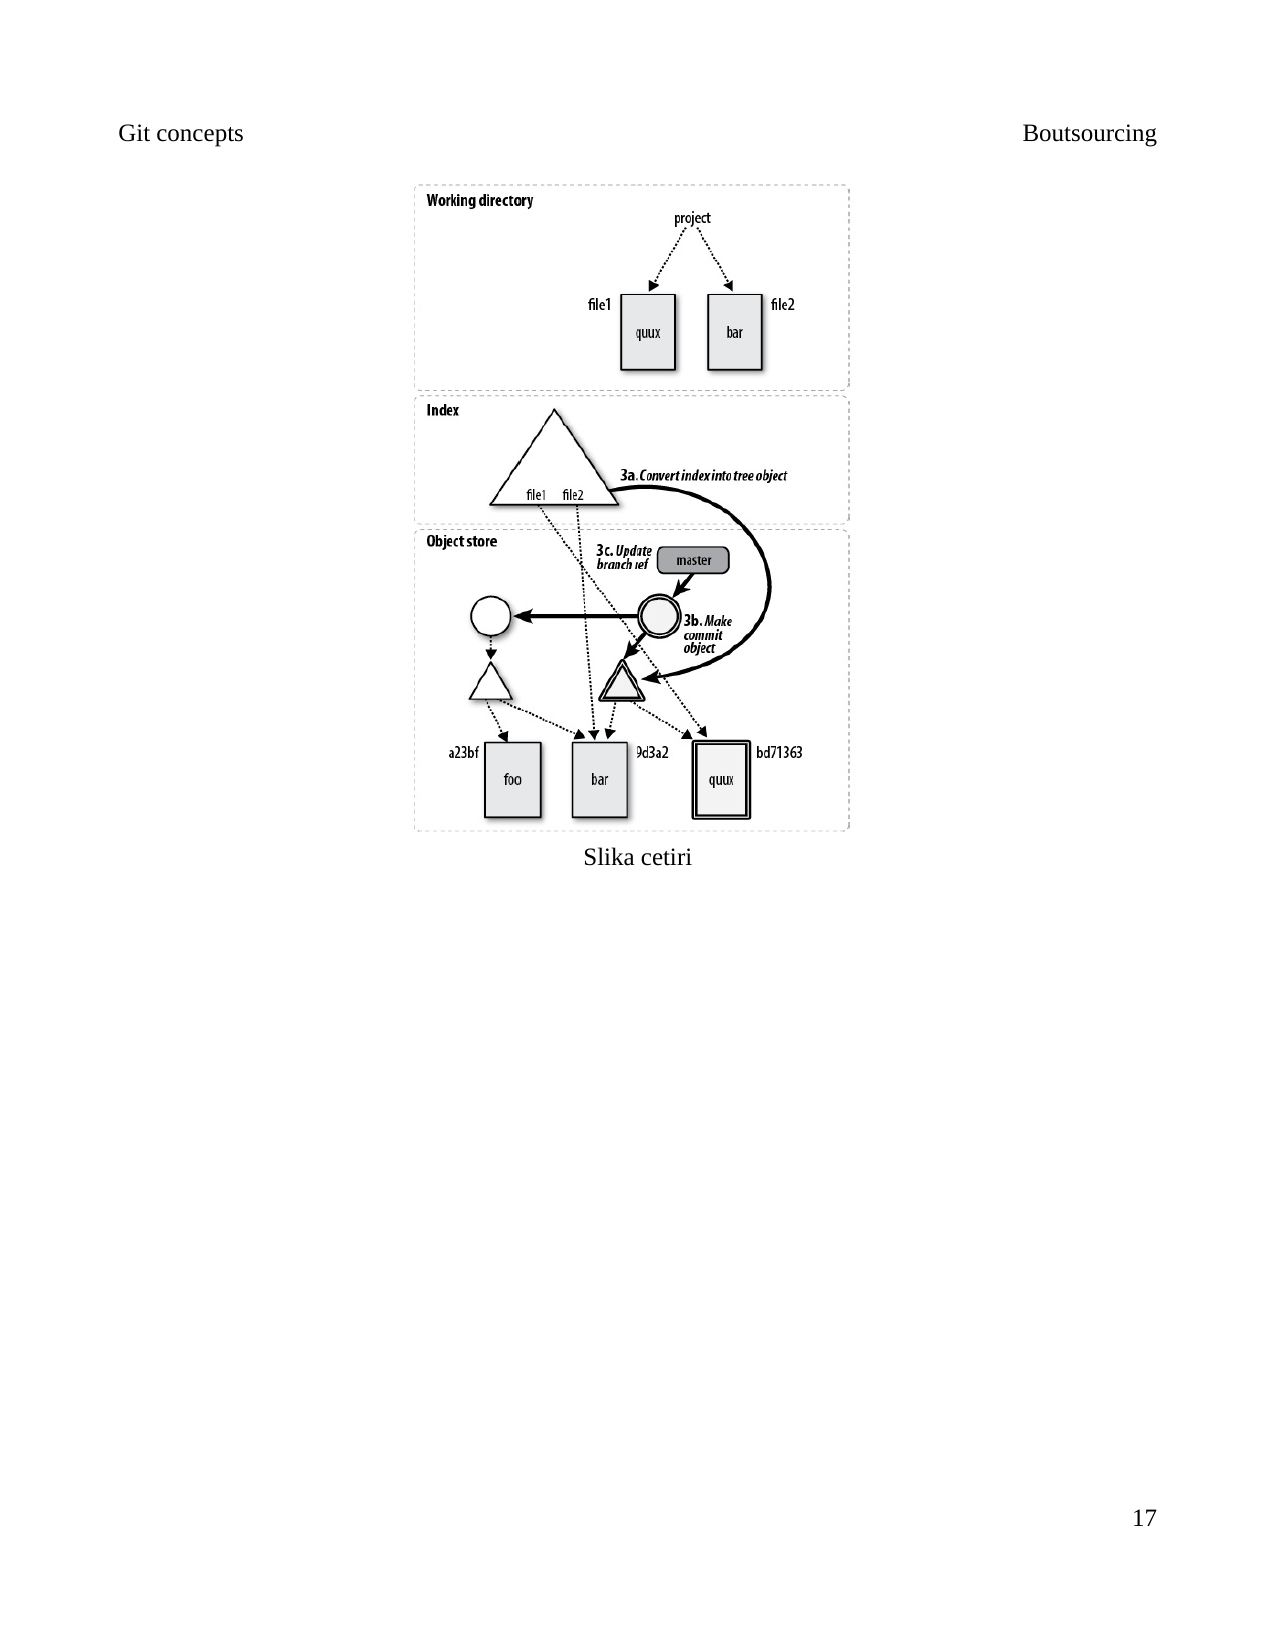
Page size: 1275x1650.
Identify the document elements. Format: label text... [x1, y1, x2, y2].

text Slika cetiri [118, 176, 1157, 871]
picture [358, 176, 917, 842]
